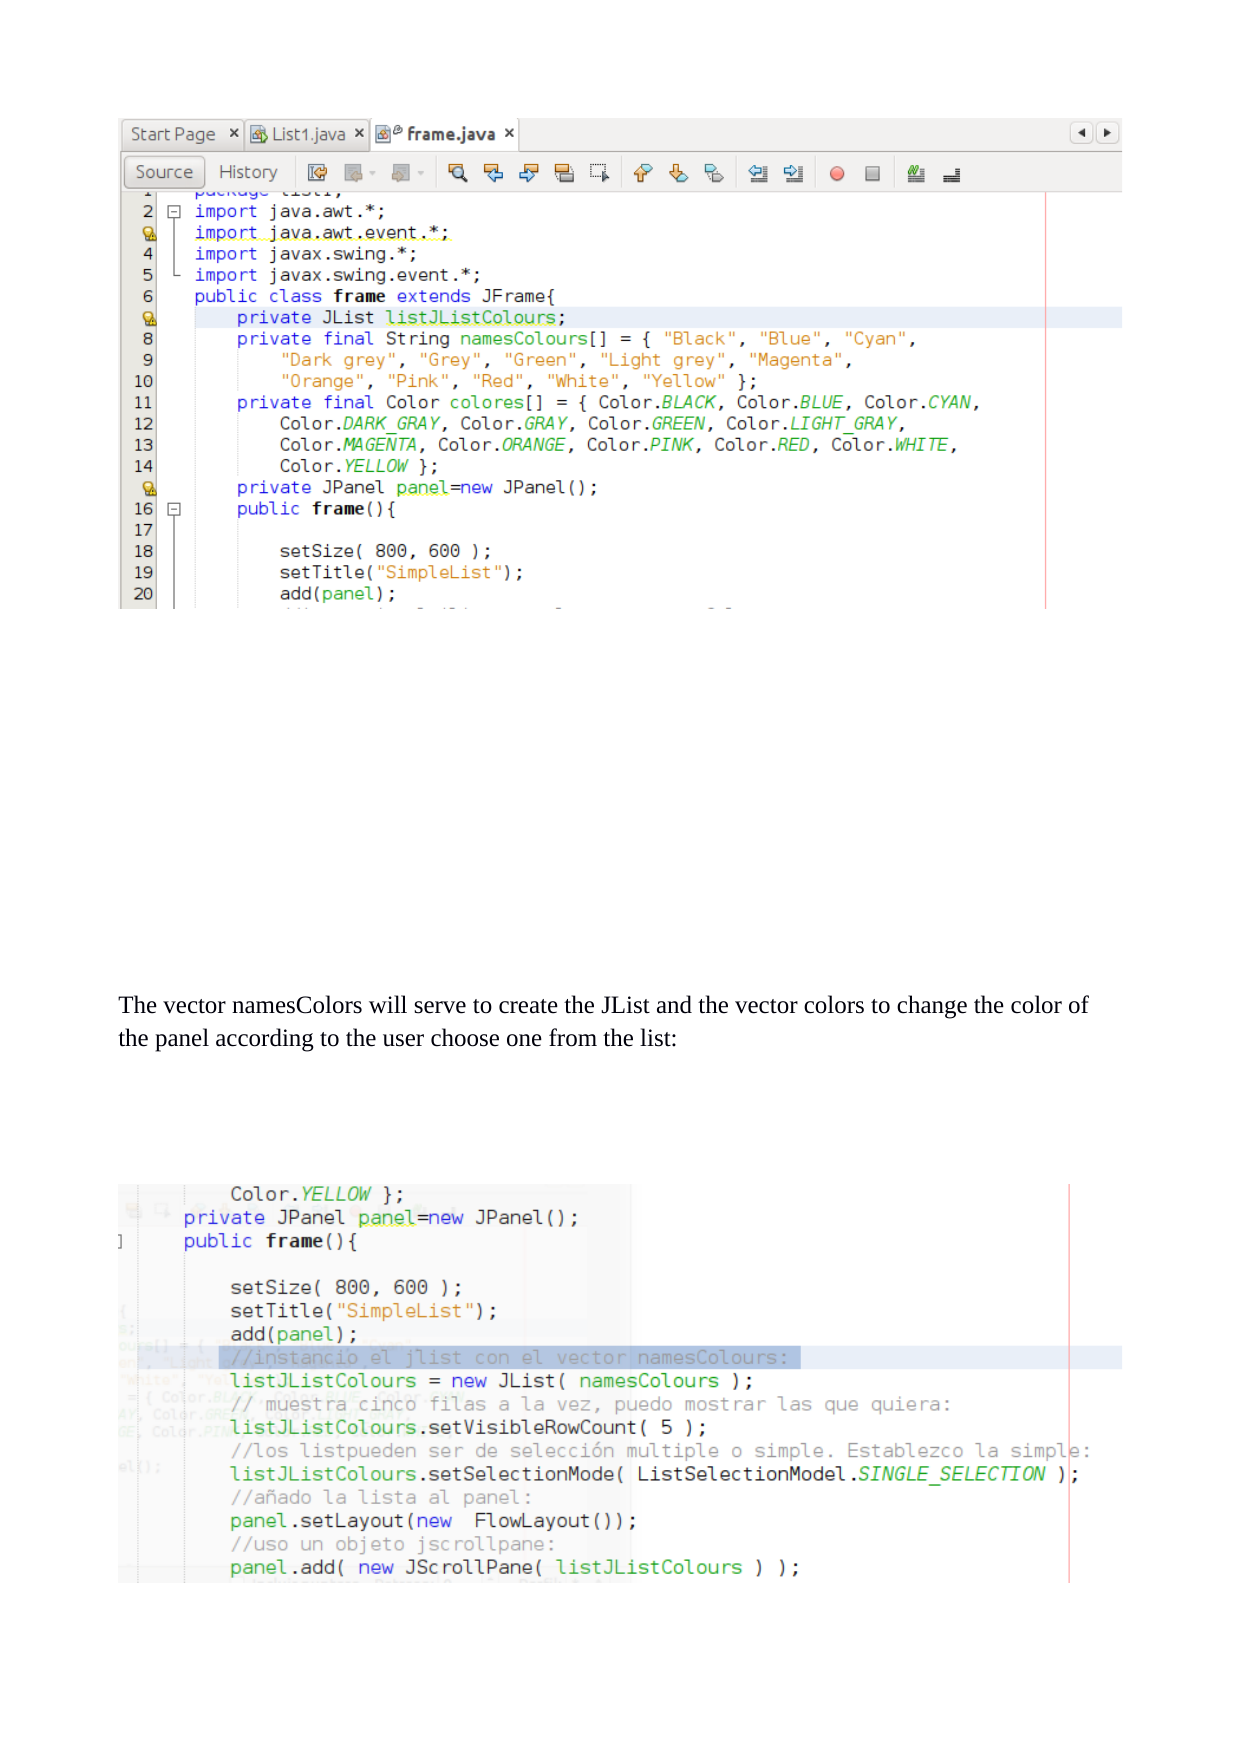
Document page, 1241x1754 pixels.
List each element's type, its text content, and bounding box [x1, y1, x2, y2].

picture [118, 1184, 1123, 1583]
text The vector namesColors will serve to create the JList and the vector colors to change the color of the panel according to the user choose one from the list: [118, 990, 1122, 1052]
picture [118, 118, 1123, 609]
